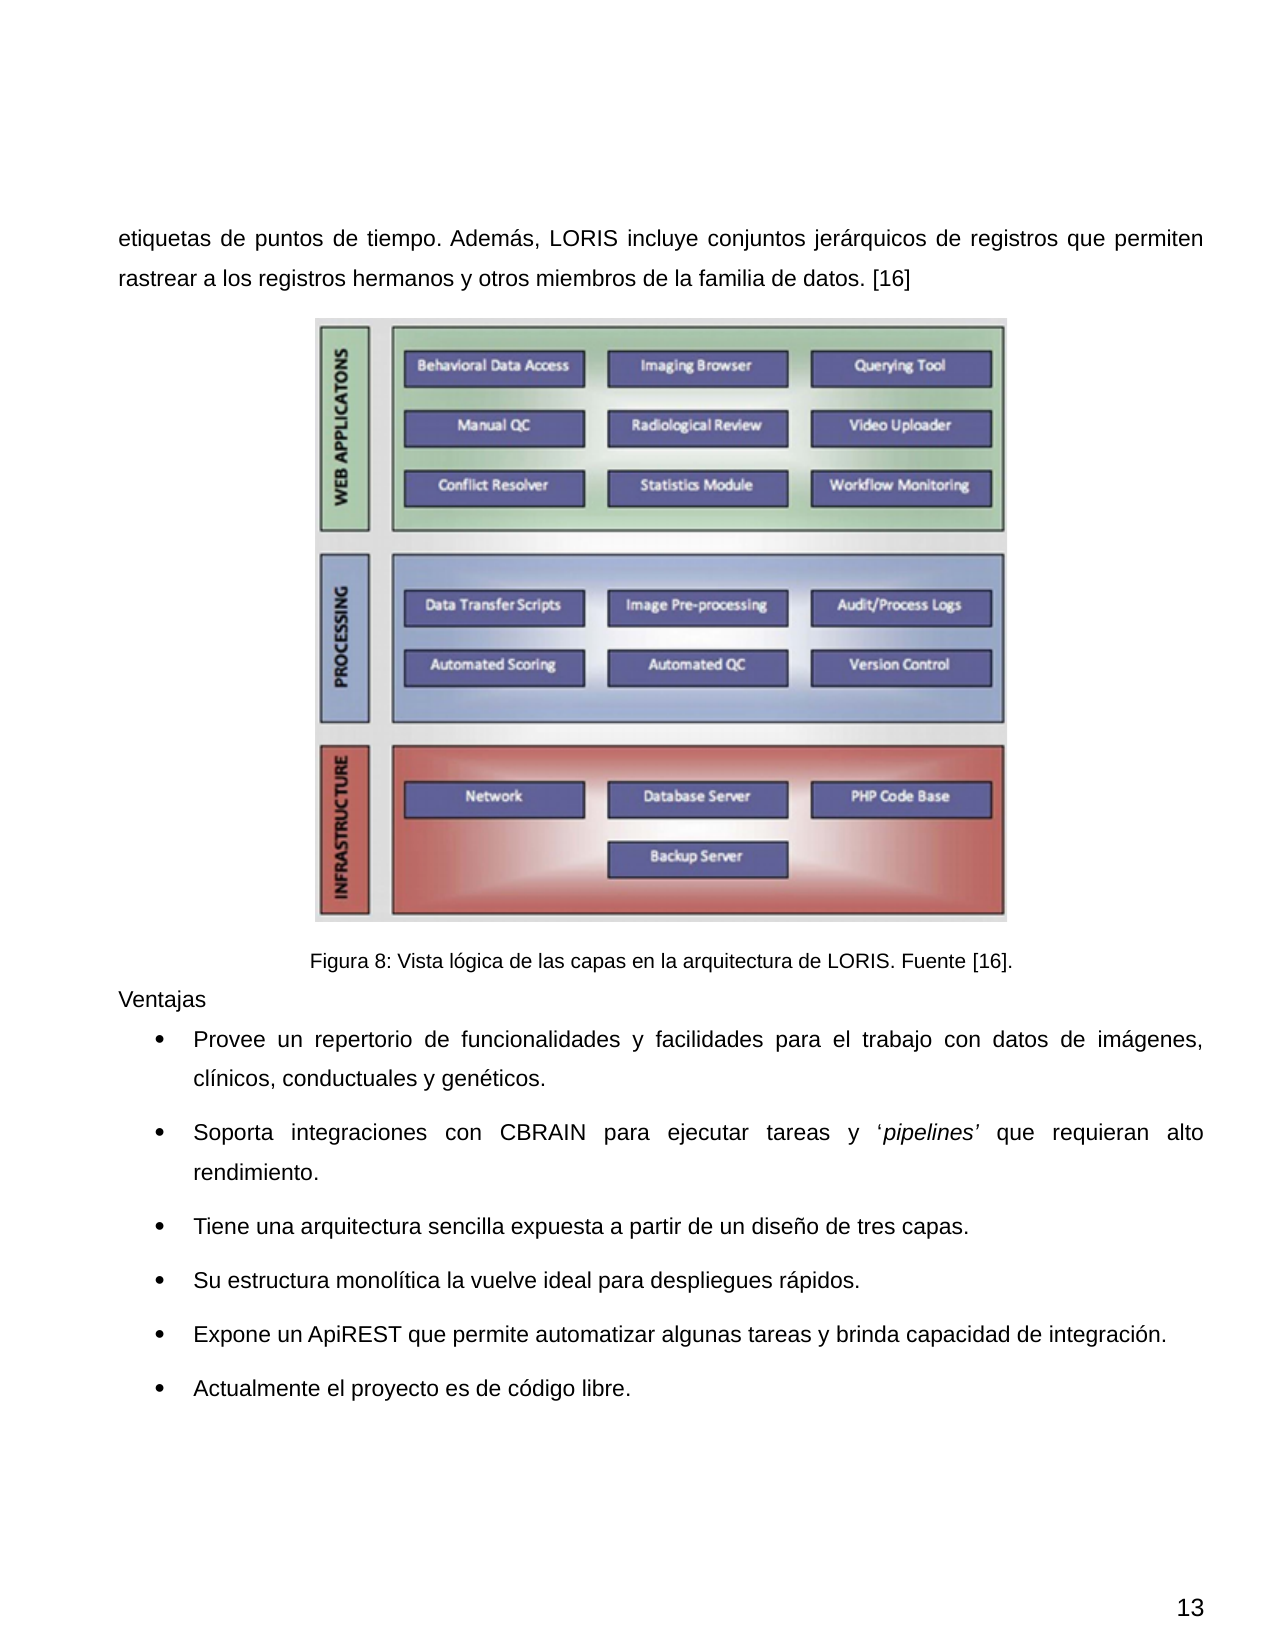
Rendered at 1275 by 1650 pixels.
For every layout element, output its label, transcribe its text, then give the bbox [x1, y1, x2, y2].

subtitle Ventajas [118, 986, 1204, 1012]
list Soporta integraciones con CBRAIN para ejecutar tareas y ‘pipelines’ que requieran alto rendimiento. [156, 1119, 1204, 1185]
text etiquetas de puntos de tiempo. Además, LORIS incluye conjuntos jerárquicos de registros que permiten rastrear a los registros hermanos y otros miembros de la familia de datos. [16] [118, 225, 1204, 291]
list Tiene una arquitectura sencilla expuesta a partir de un diseño de tres capas. [156, 1213, 1204, 1239]
picture [315, 318, 1008, 922]
list Su estructura monolítica la vuelve ideal para despliegues rápidos. [156, 1267, 1204, 1293]
list Actualmente el proyecto es de código libre. [156, 1375, 1204, 1401]
text Figura 8: Vista lógica de las capas en la arquitectura de LORIS. Fuente [16]. [118, 949, 1204, 973]
list Provee un repertorio de funcionalidades y facilidades para el trabajo con datos de imágenes, clínicos, conductuales y genéticos. [156, 1026, 1204, 1091]
list Expone un ApiREST que permite automatizar algunas tareas y brinda capacidad de integración. [156, 1321, 1204, 1347]
